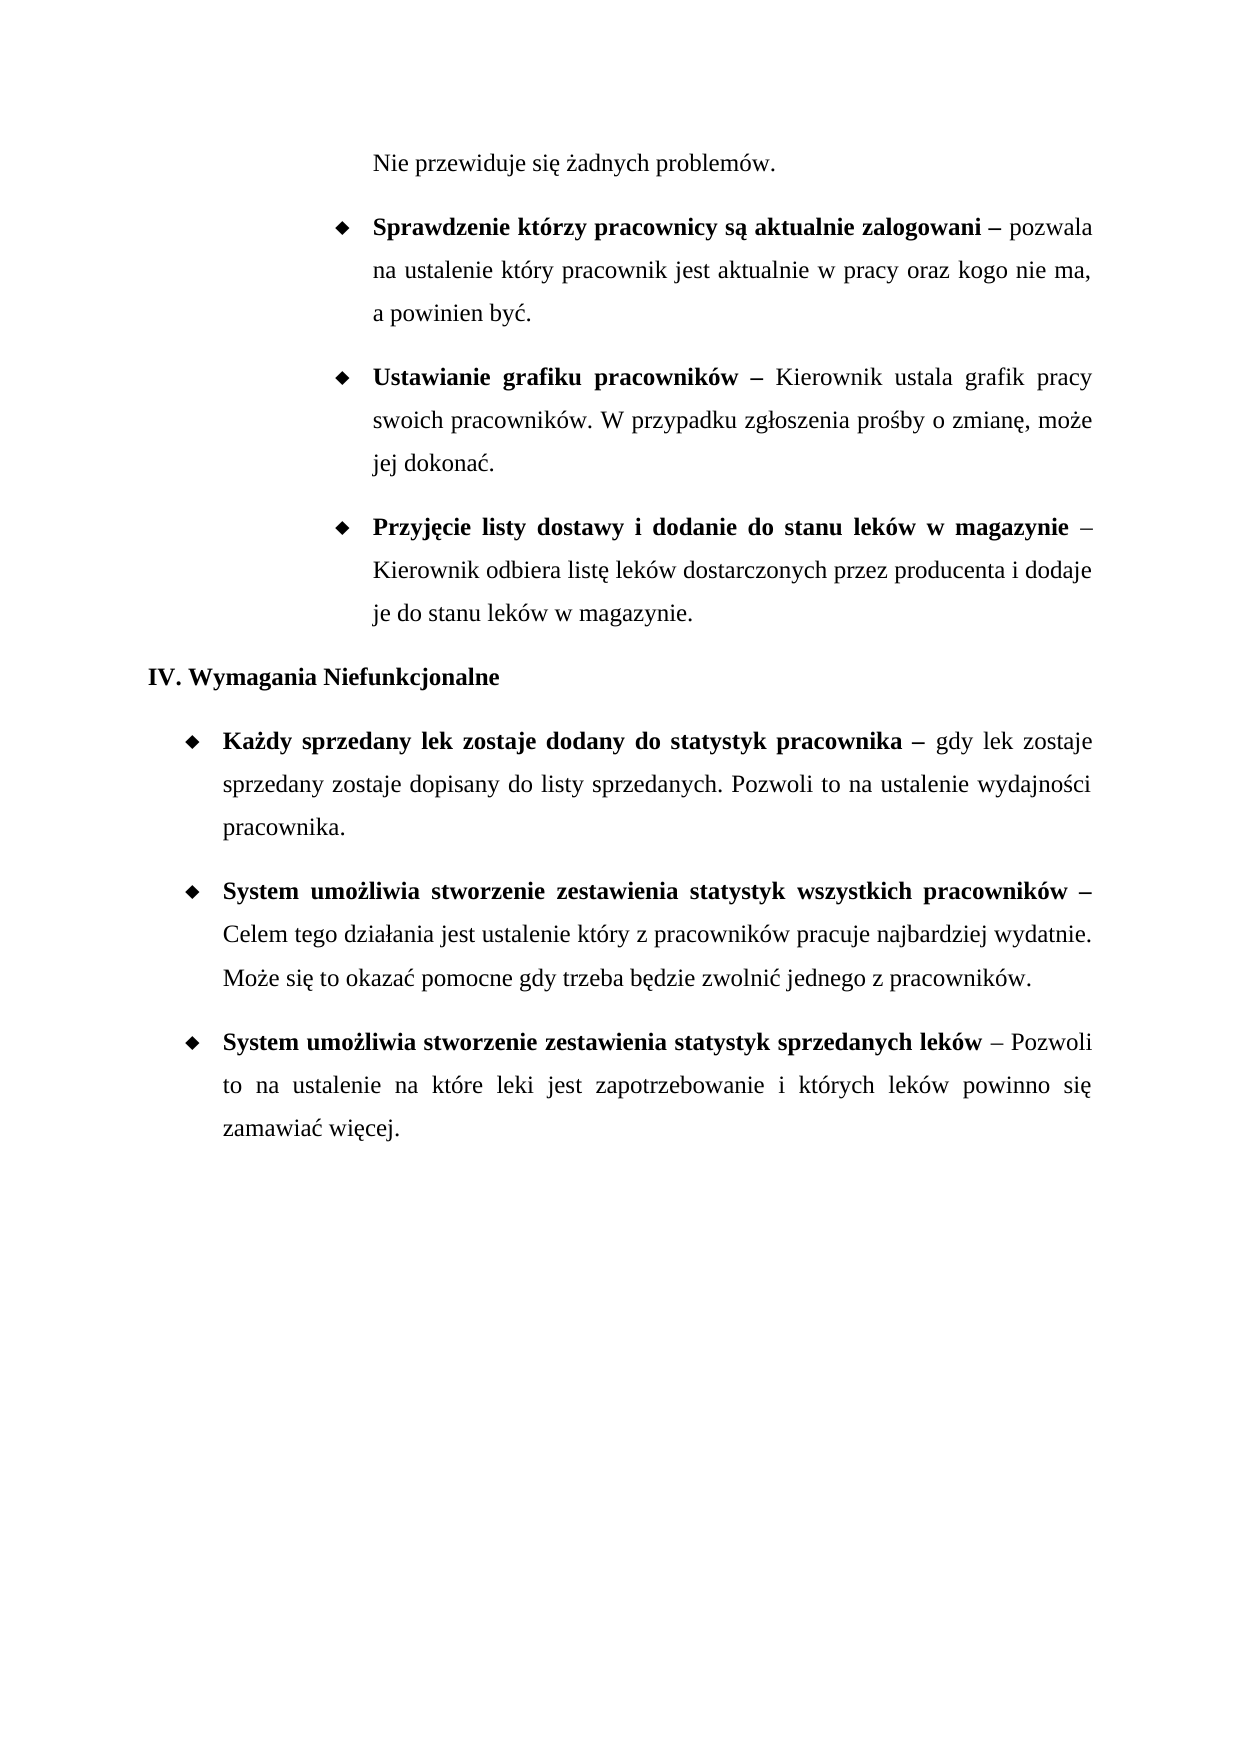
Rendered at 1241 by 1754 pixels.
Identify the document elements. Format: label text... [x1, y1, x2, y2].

list Sprawdzenie którzy pracownicy są aktualnie zalogowani – pozwala na ustalenie który pracownik jest aktualnie w pracy oraz kogo nie ma, a powinien być. [335, 212, 1093, 327]
list Nie przewiduje się żadnych problemów. [335, 148, 1093, 176]
list System umożliwia stworzenie zestawienia statystyk sprzedanych leków – Pozwoli to na ustalenie na które leki jest zapotrzebowanie i których leków powinno się zamawiać więcej. [185, 1027, 1093, 1142]
list Przyjęcie listy dostawy i dodanie do stanu leków w magazynie – Kierownik odbiera listę leków dostarczonych przez producenta i dodaje je do stanu leków w magazynie. [335, 512, 1093, 627]
list Każdy sprzedany lek zostaje dodany do statystyk pracownika – gdy lek zostaje sprzedany zostaje dopisany do listy sprzedanych. Pozwoli to na ustalenie wydajności pracownika. [185, 726, 1093, 841]
list System umożliwia stworzenie zestawienia statystyk wszystkich pracowników – Celem tego działania jest ustalenie który z pracowników pracuje najbardziej wydatnie. Może się to okazać pomocne gdy trzeba będzie zwolnić jednego z pracowników. [185, 876, 1093, 991]
text IV. Wymagania Niefunkcjonalne [148, 662, 1093, 691]
list Ustawianie grafiku pracowników – Kierownik ustala grafik pracy swoich pracowników. W przypadku zgłoszenia prośby o zmianę, może jej dokonać. [335, 362, 1093, 477]
